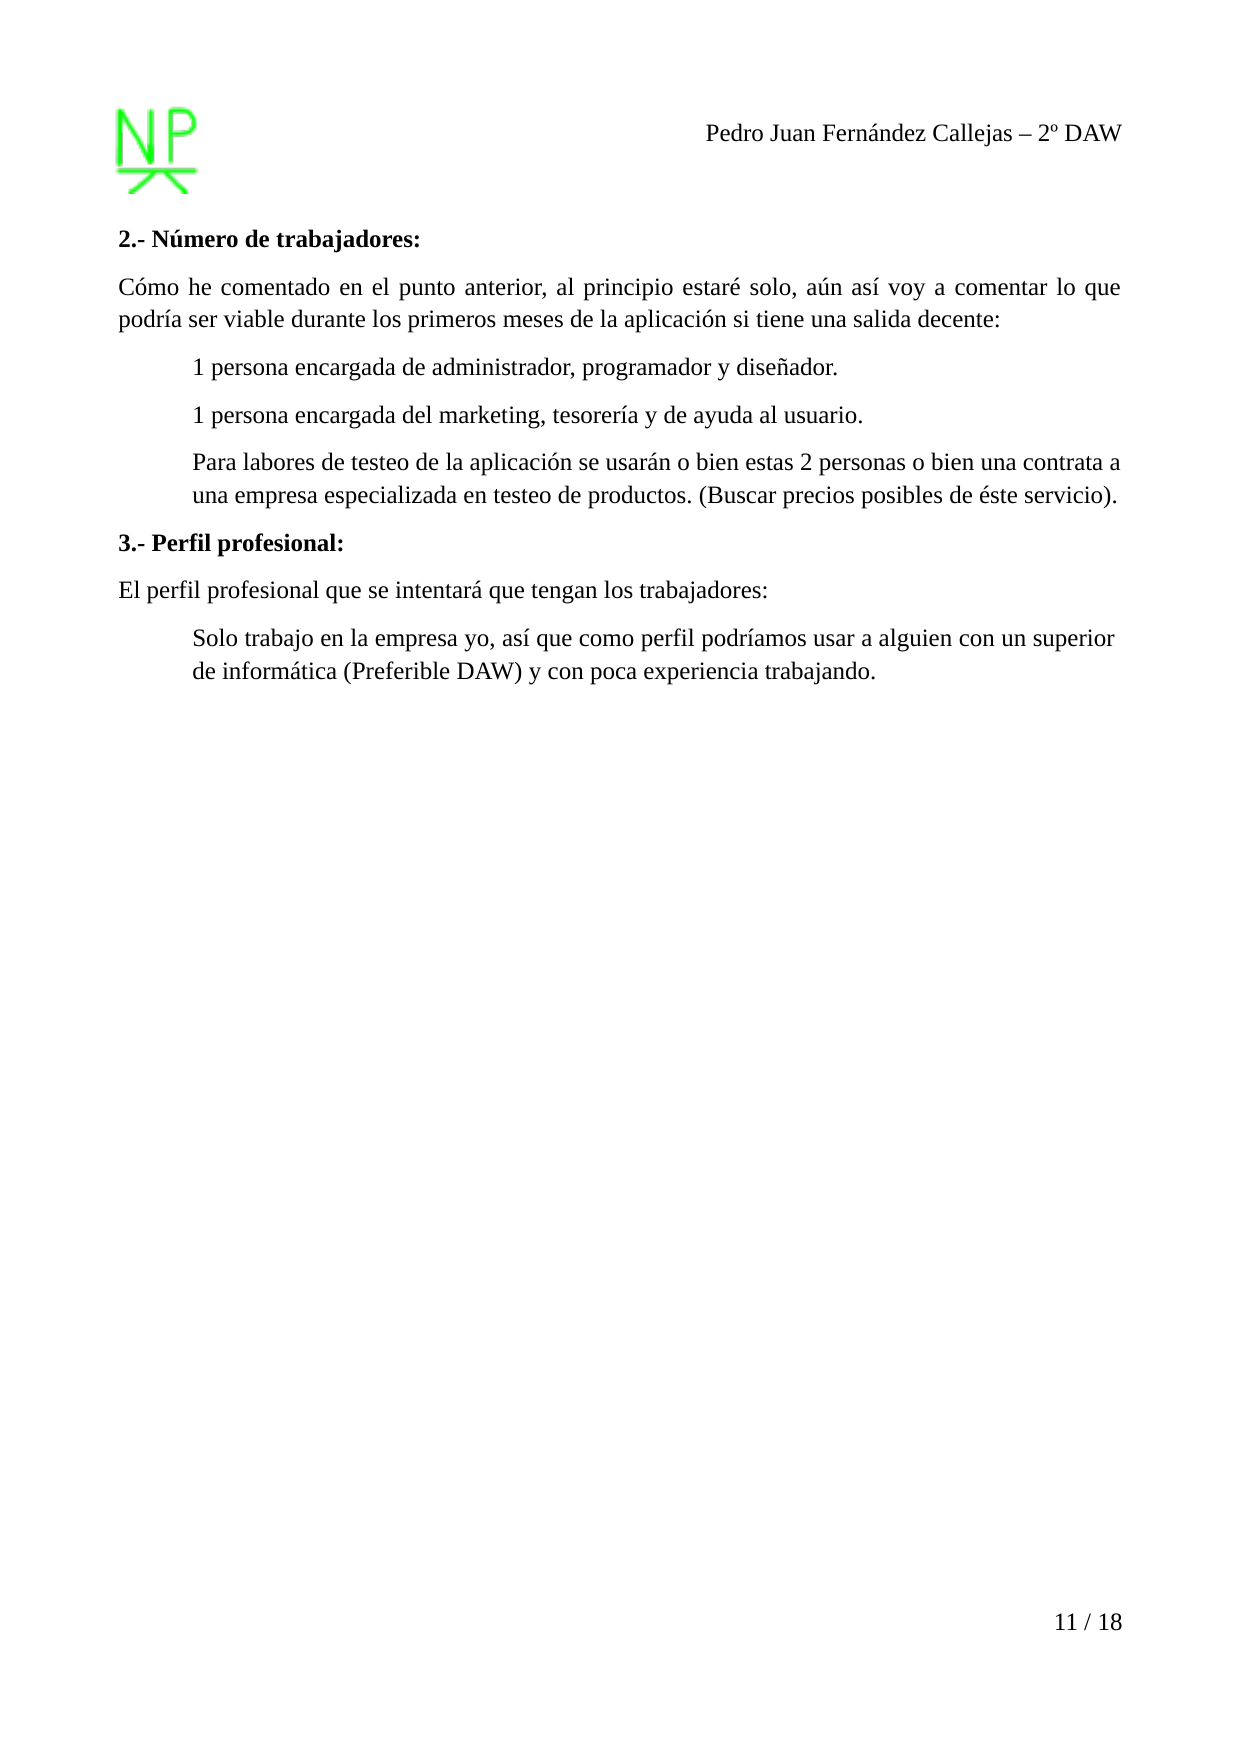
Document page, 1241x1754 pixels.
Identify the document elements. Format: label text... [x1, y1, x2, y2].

text Cómo he comentado en el punto anterior, al principio estaré solo, aún así voy a comentar lo que podría ser viable durante los primeros meses de la aplicación si tiene una salida decente: [118, 272, 1122, 333]
picture [106, 93, 207, 194]
text 2.- Número de trabajadores: [118, 224, 1122, 253]
text Para labores de testeo de la aplicación se usarán o bien estas 2 personas o bien una contrata a una empresa especializada en testeo de productos. (Buscar precios posibles de éste servicio). [118, 447, 1122, 509]
text El perfil profesional que se intentará que tengan los trabajadores: [118, 576, 1122, 604]
text 3.- Perfil profesional: [118, 528, 1122, 557]
text Solo trabajo en la empresa yo, así que como perfil podríamos usar a alguien con un superior de informática (Preferible DAW) y con poca experiencia trabajando. [118, 623, 1122, 685]
text 1 persona encargada del marketing, tesorería y de ayuda al usuario. [118, 400, 1122, 428]
text 1 persona encargada de administrador, programador y diseñador. [118, 352, 1122, 381]
